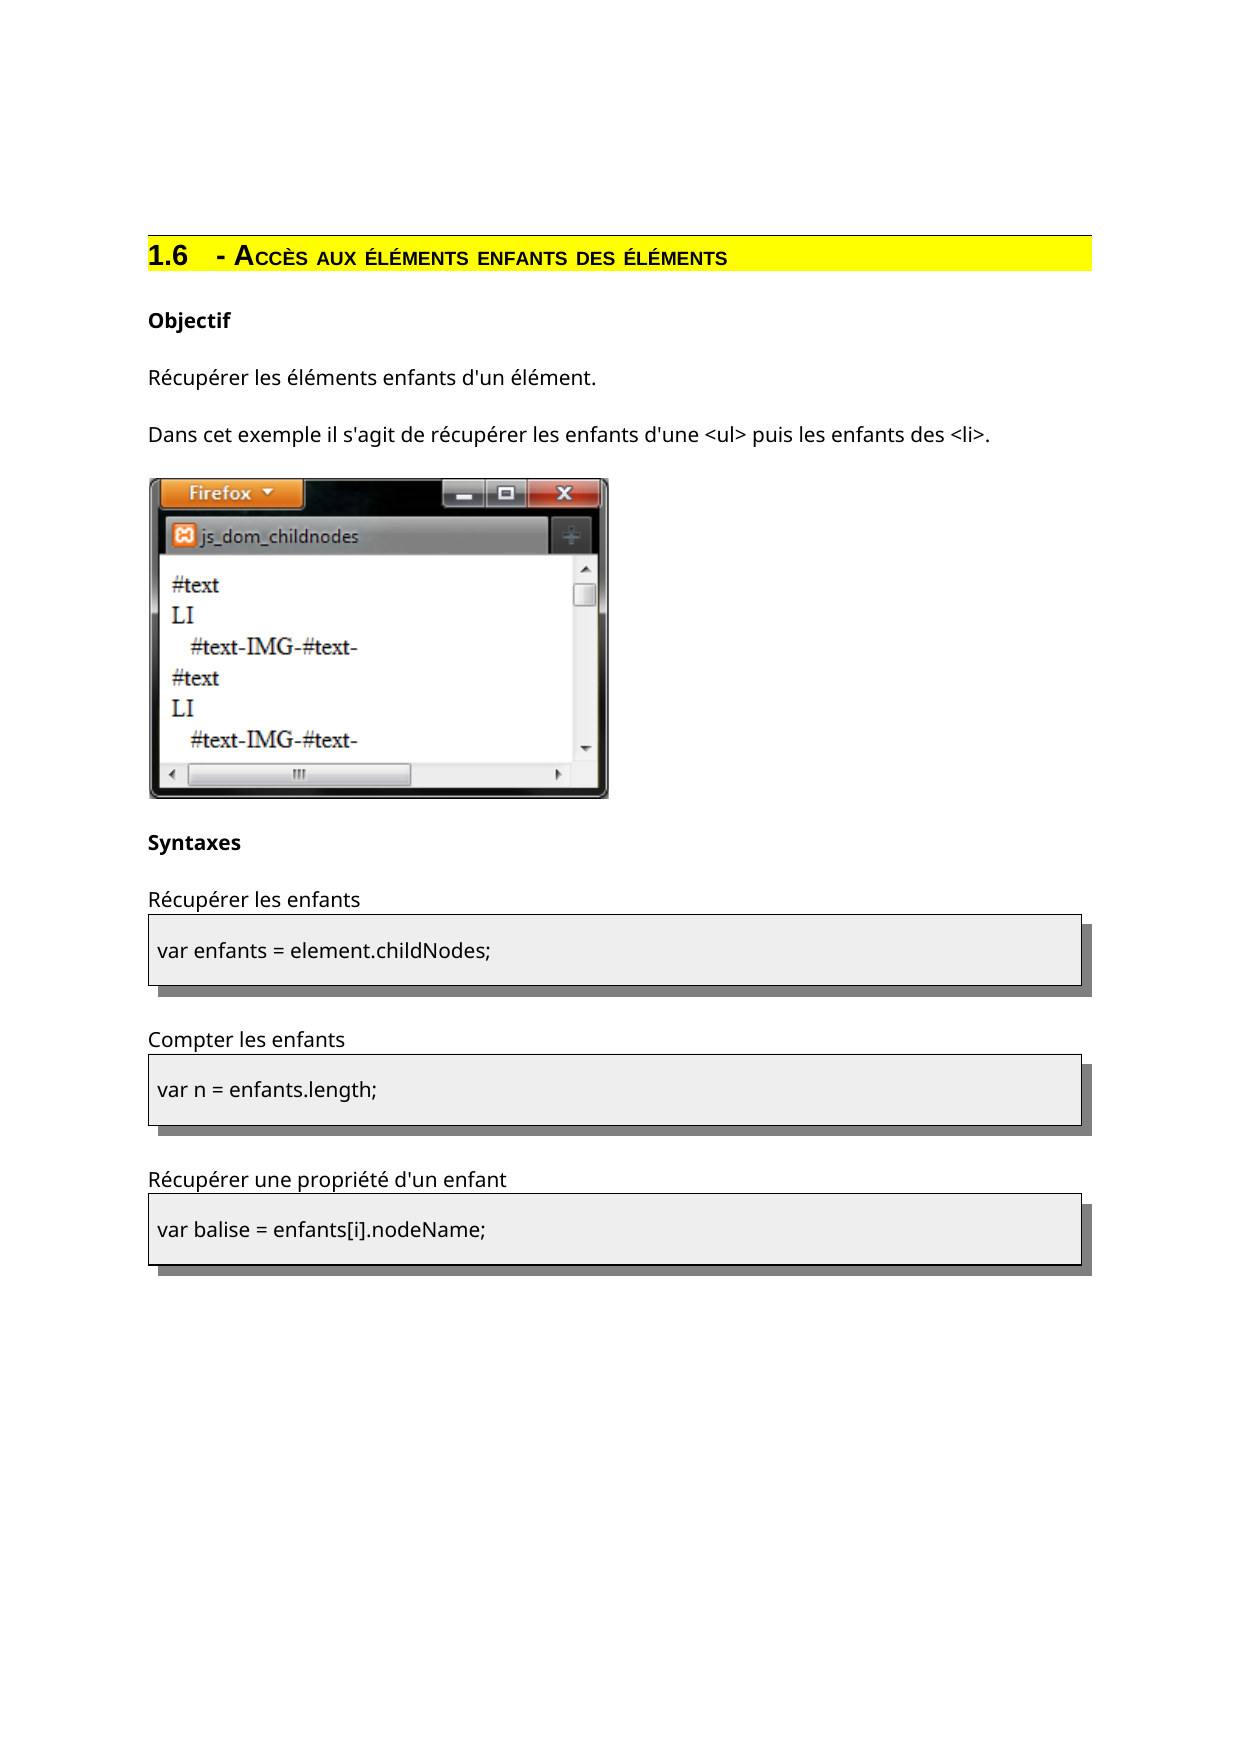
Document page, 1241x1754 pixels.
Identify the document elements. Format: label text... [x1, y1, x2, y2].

text Compter les enfants [148, 1025, 1092, 1053]
text var n = enfants.length; [149, 1055, 1081, 1125]
picture [149, 478, 609, 799]
text Récupérer une propriété d'un enfant [148, 1165, 1092, 1193]
text var balise = enfants[i].nodeName; [149, 1194, 1081, 1264]
text Dans cet exemple il s'agit de récupérer les enfants d'une <ul> puis les enfants des <li>. [148, 420, 1092, 448]
text Syntaxes [148, 828, 1092, 857]
text Objectif [148, 306, 1092, 334]
text Récupérer les éléments enfants d'un élément. [148, 363, 1092, 391]
text var enfants = element.childNodes; [149, 915, 1081, 985]
subtitle - Accès aux éléments enfants des éléments [148, 236, 1092, 271]
text Récupérer les enfants [148, 885, 1092, 914]
